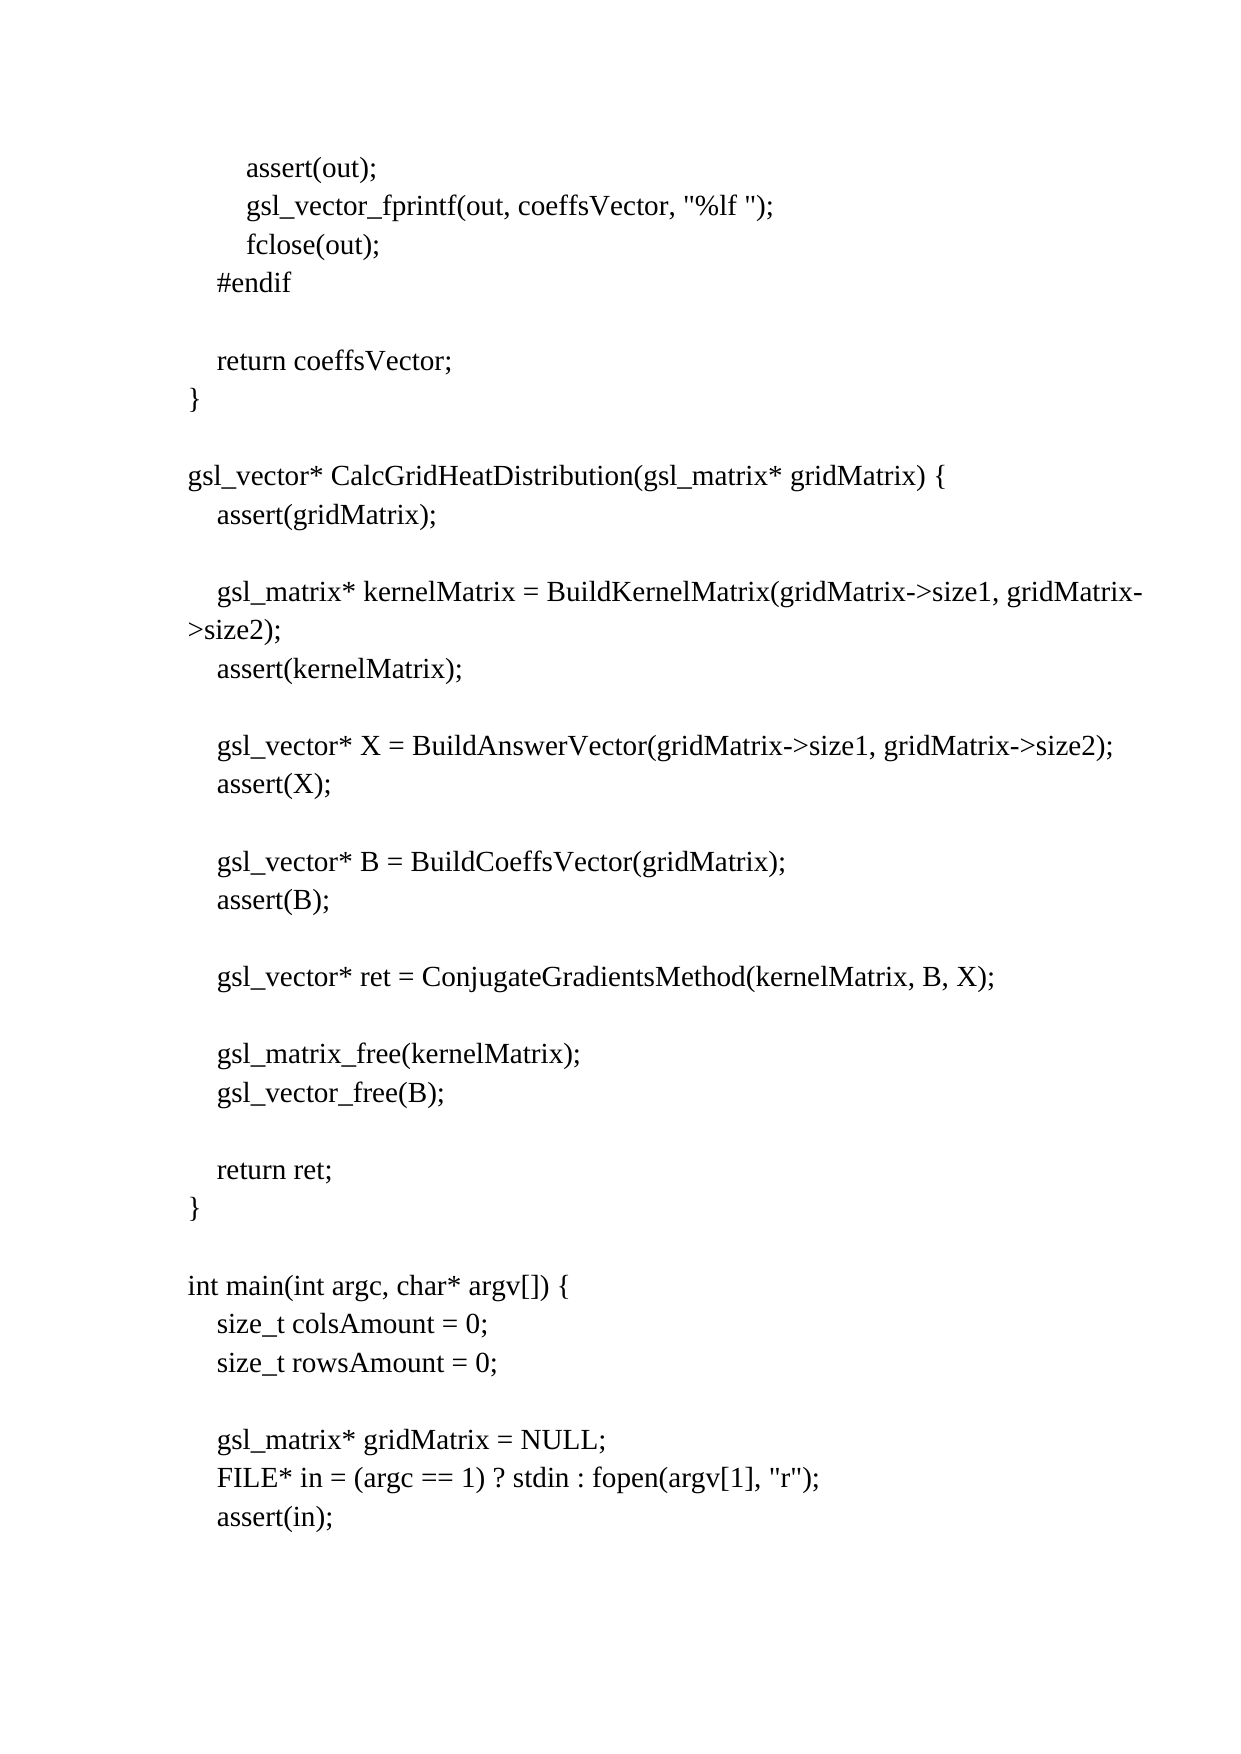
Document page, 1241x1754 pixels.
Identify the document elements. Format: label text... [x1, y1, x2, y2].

text assert(B); [187, 882, 1168, 916]
text return ret; [187, 1152, 1168, 1186]
text gsl_vector* X = BuildAnswerVector(gridMatrix->size1, gridMatrix->size2); [187, 728, 1168, 762]
text gsl_matrix_free(kernelMatrix); [187, 1036, 1168, 1070]
text gsl_vector* CalcGridHeatDistribution(gsl_matrix* gridMatrix) { [187, 458, 1168, 492]
text } [187, 381, 1168, 415]
text assert(kernelMatrix); [187, 651, 1168, 684]
text assert(out); [187, 150, 1168, 183]
text } [187, 1191, 1168, 1224]
text fclose(out); [187, 227, 1168, 261]
text size_t rowsAmount = 0; [187, 1345, 1168, 1378]
text assert(gridMatrix); [187, 497, 1168, 530]
text size_t colsAmount = 0; [187, 1306, 1168, 1340]
text int main(int argc, char* argv[]) { [187, 1268, 1168, 1301]
text assert(in); [187, 1499, 1168, 1532]
text gsl_vector* B = BuildCoeffsVector(gridMatrix); [187, 844, 1168, 877]
text assert(X); [187, 767, 1168, 800]
text gsl_vector_free(B); [187, 1075, 1168, 1108]
text #endif [187, 266, 1168, 299]
text FILE* in = (argc == 1) ? stdin : fopen(argv[1], "r"); [187, 1460, 1168, 1494]
text gsl_vector_fprintf(out, coeffsVector, "%lf "); [187, 188, 1168, 222]
text gsl_vector* ret = ConjugateGradientsMethod(kernelMatrix, B, X); [187, 959, 1168, 993]
text return coeffsVector; [187, 343, 1168, 376]
text gsl_matrix* gridMatrix = NULL; [187, 1422, 1168, 1455]
text gsl_matrix* kernelMatrix = BuildKernelMatrix(gridMatrix->size1, gridMatrix->size2); [187, 574, 1168, 646]
